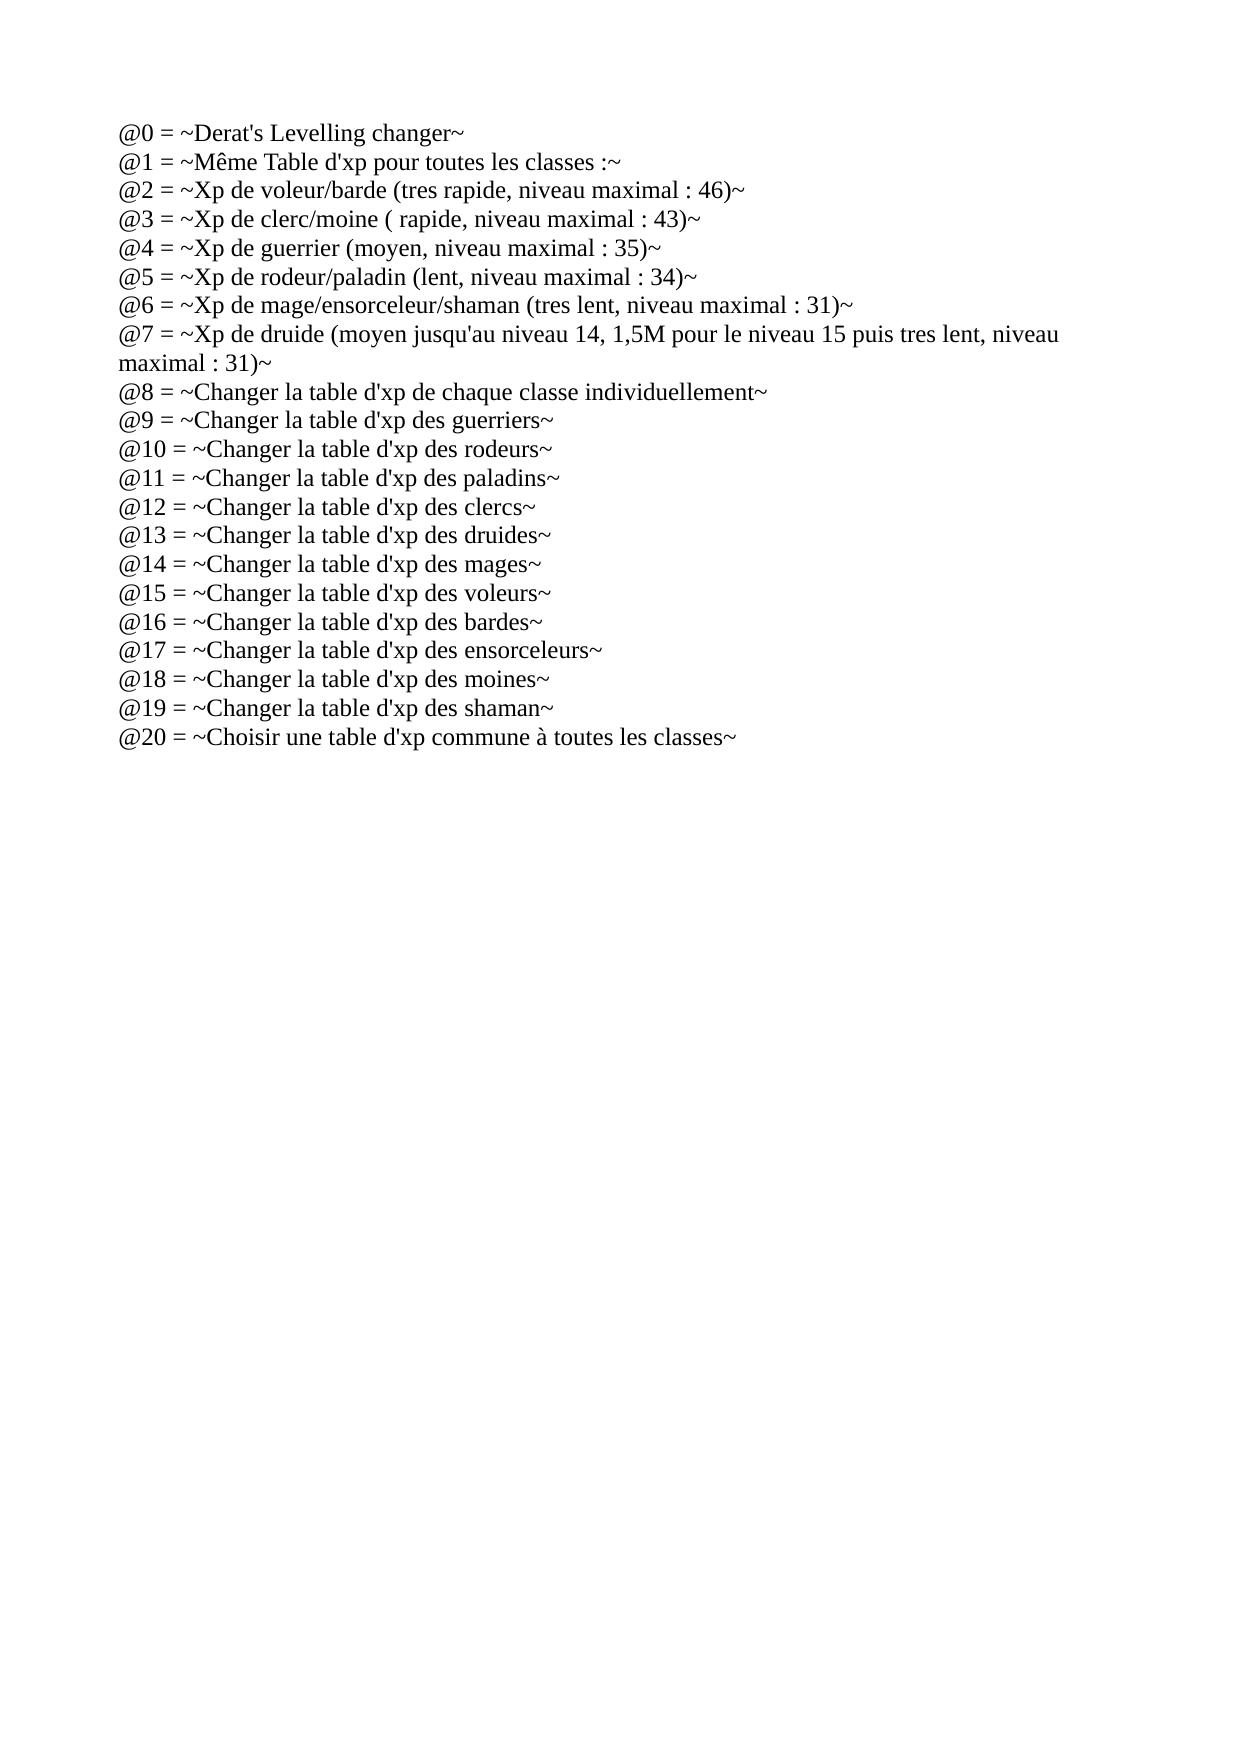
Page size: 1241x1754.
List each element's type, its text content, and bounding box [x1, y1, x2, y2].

text @4 = ~Xp de guerrier (moyen, niveau maximal : 35)~ [118, 233, 1122, 262]
text @15 = ~Changer la table d'xp des voleurs~ [118, 578, 1122, 607]
text @3 = ~Xp de clerc/moine ( rapide, niveau maximal : 43)~ [118, 204, 1122, 233]
text @5 = ~Xp de rodeur/paladin (lent, niveau maximal : 34)~ [118, 262, 1122, 291]
text @18 = ~Changer la table d'xp des moines~ [118, 664, 1122, 693]
text @1 = ~Même Table d'xp pour toutes les classes :~ [118, 147, 1122, 176]
text @19 = ~Changer la table d'xp des shaman~ [118, 693, 1122, 722]
text @14 = ~Changer la table d'xp des mages~ [118, 549, 1122, 578]
text @12 = ~Changer la table d'xp des clercs~ [118, 492, 1122, 521]
text @13 = ~Changer la table d'xp des druides~ [118, 521, 1122, 549]
text @7 = ~Xp de druide (moyen jusqu'au niveau 14, 1,5M pour le niveau 15 puis tres lent, niveau maximal : 31)~ [118, 319, 1122, 377]
text @16 = ~Changer la table d'xp des bardes~ [118, 607, 1122, 636]
text @11 = ~Changer la table d'xp des paladins~ [118, 463, 1122, 492]
text @10 = ~Changer la table d'xp des rodeurs~ [118, 434, 1122, 463]
text @9 = ~Changer la table d'xp des guerriers~ [118, 406, 1122, 434]
text @20 = ~Choisir une table d'xp commune à toutes les classes~ [118, 722, 1122, 751]
text @2 = ~Xp de voleur/barde (tres rapide, niveau maximal : 46)~ [118, 176, 1122, 204]
text @8 = ~Changer la table d'xp de chaque classe individuellement~ [118, 377, 1122, 406]
text @17 = ~Changer la table d'xp des ensorceleurs~ [118, 636, 1122, 664]
text @0 = ~Derat's Levelling changer~ [118, 118, 1122, 147]
text @6 = ~Xp de mage/ensorceleur/shaman (tres lent, niveau maximal : 31)~ [118, 291, 1122, 319]
